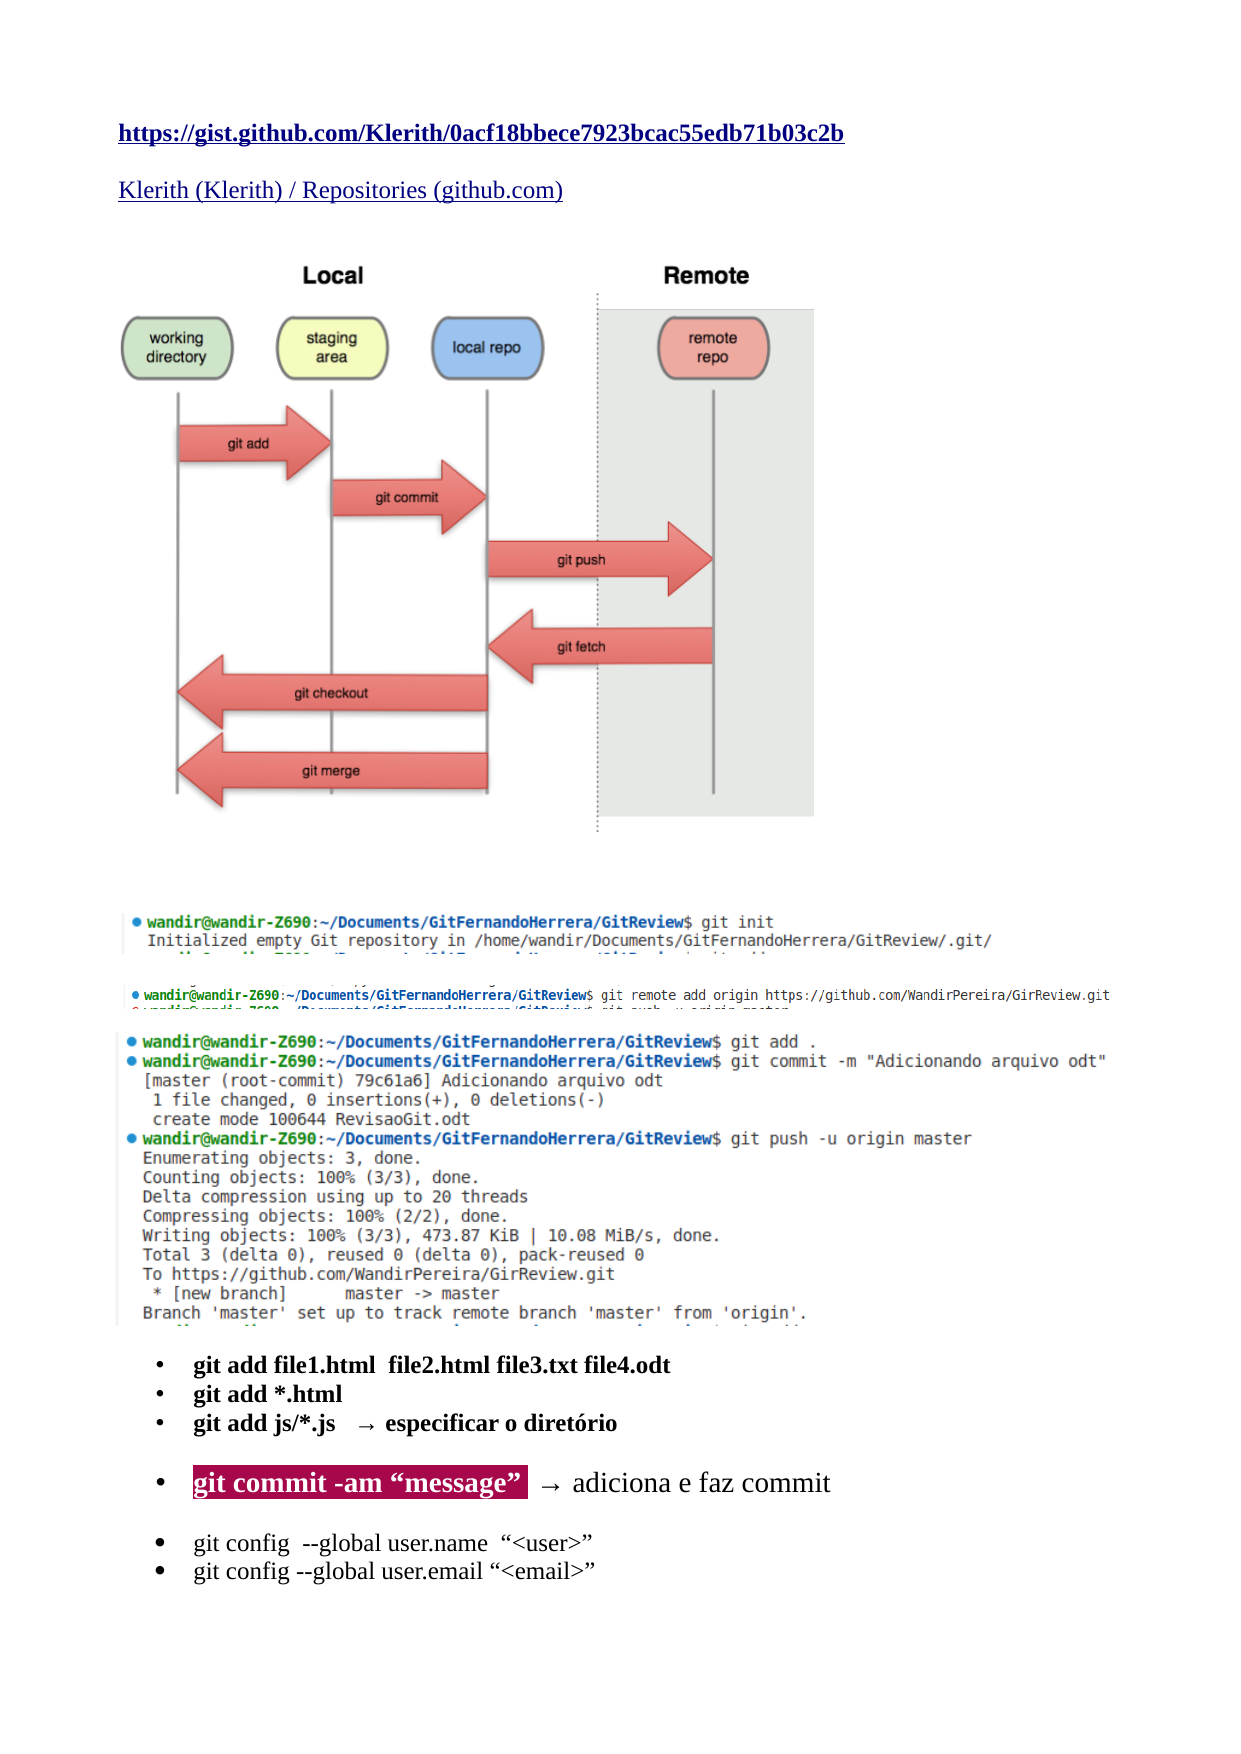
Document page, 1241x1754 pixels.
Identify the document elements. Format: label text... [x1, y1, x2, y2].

picture [118, 261, 814, 833]
picture [115, 1032, 1120, 1326]
text https://gist.github.com/Klerith/0acf18bbece7923bcac55edb71b03c2b [118, 118, 1122, 147]
picture [121, 913, 1126, 954]
text Klerith (Klerith) / Repositories (github.com) [118, 176, 1122, 204]
list git config --global user.email “<email>” [156, 1556, 1122, 1585]
picture [123, 985, 1128, 1009]
list git add *.html [156, 1379, 1122, 1408]
list git add file1.html file2.html file3.txt file4.odt [156, 1350, 1122, 1379]
list git commit -am “message” → adiciona e faz commit [156, 1465, 1122, 1499]
list git config --global user.name “<user>” [156, 1528, 1122, 1556]
list git add js/*.js → especificar o diretório [156, 1408, 1122, 1437]
